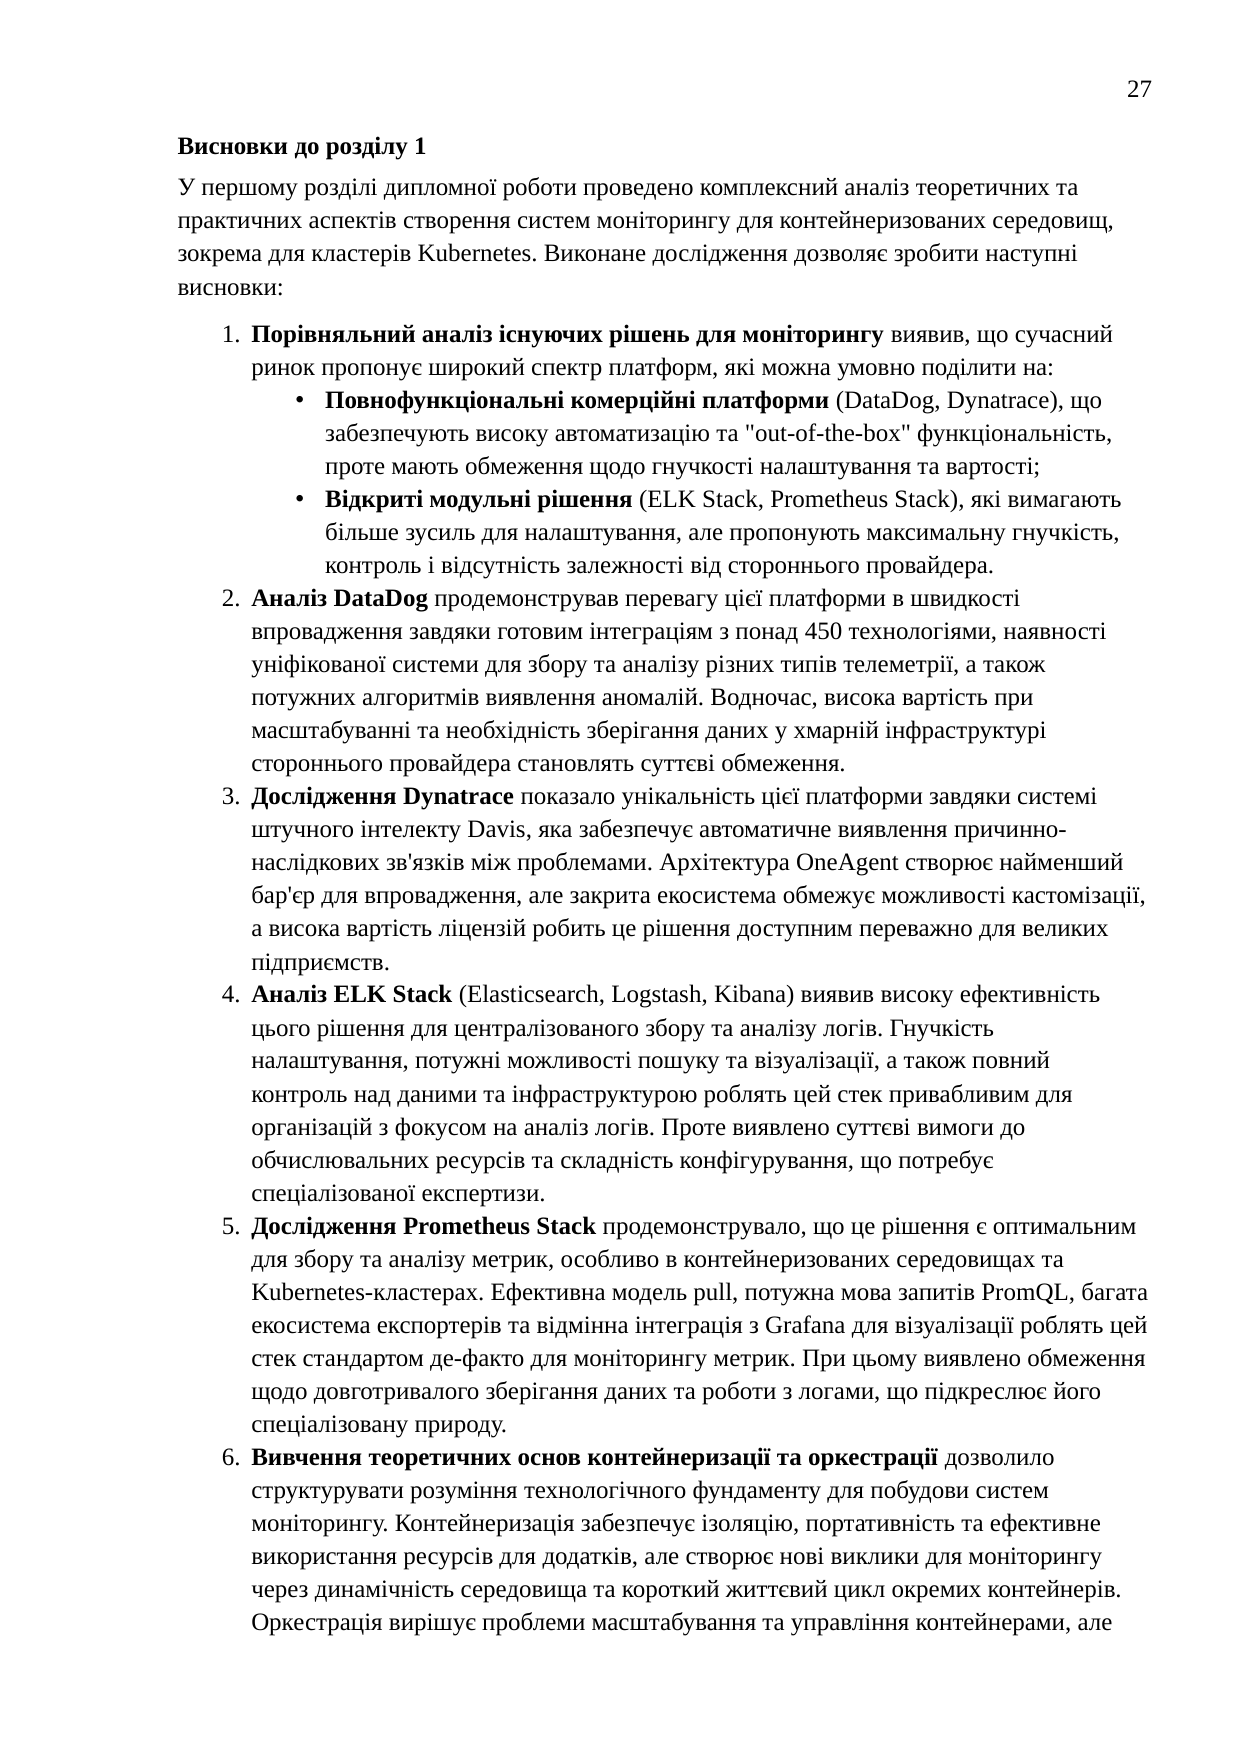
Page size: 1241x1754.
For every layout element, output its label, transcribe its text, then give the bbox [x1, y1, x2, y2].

list Порівняльний аналіз існуючих рішень для моніторингу виявив, що сучасний ринок пропонує широкий спектр платформ, які можна умовно поділити на: [222, 319, 1152, 381]
list Відкриті модульні рішення (ELK Stack, Prometheus Stack), які вимагають більше зусиль для налаштування, але пропонують максимальну гнучкість, контроль і відсутність залежності від стороннього провайдера. [295, 484, 1152, 579]
list Повнофункціональні комерційні платформи (DataDog, Dynatrace), що забезпечують високу автоматизацію та "out-of-the-box" функціональність, проте мають обмеження щодо гнучкості налаштування та вартості; [295, 385, 1152, 480]
list Аналіз ELK Stack (Elasticsearch, Logstash, Kibana) виявив високу ефективність цього рішення для централізованого збору та аналізу логів. Гнучкість налаштування, потужні можливості пошуку та візуалізації, а також повний контроль над даними та інфраструктурою роблять цей стек привабливим для організацій з фокусом на аналіз логів. Проте виявлено суттєві вимоги до обчислювальних ресурсів та складність конфігурування, що потребує спеціалізованої експертизи. [222, 979, 1152, 1206]
subtitle Висновки до розділу 1 [177, 131, 1152, 160]
text У першому розділі дипломної роботи проведено комплексний аналіз теоретичних та практичних аспектів створення систем моніторингу для контейнеризованих середовищ, зокрема для кластерів Kubernetes. Виконане дослідження дозволяє зробити наступні висновки: [177, 172, 1152, 300]
list Дослідження Prometheus Stack продемонструвало, що це рішення є оптимальним для збору та аналізу метрик, особливо в контейнеризованих середовищах та Kubernetes-кластерах. Ефективна модель pull, потужна мова запитів PromQL, багата екосистема експортерів та відмінна інтеграція з Grafana для візуалізації роблять цей стек стандартом де-факто для моніторингу метрик. При цьому виявлено обмеження щодо довготривалого зберігання даних та роботи з логами, що підкреслює його спеціалізовану природу. [222, 1211, 1152, 1438]
list Дослідження Dynatrace показало унікальність цієї платформи завдяки системі штучного інтелекту Davis, яка забезпечує автоматичне виявлення причинно-наслідкових зв'язків між проблемами. Архітектура OneAgent створює найменший бар'єр для впровадження, але закрита екосистема обмежує можливості кастомізації, а висока вартість ліцензій робить це рішення доступним переважно для великих підприємств. [222, 781, 1152, 975]
list Вивчення теоретичних основ контейнеризації та оркестрації дозволило структурувати розуміння технологічного фундаменту для побудови систем моніторингу. Контейнеризація забезпечує ізоляцію, портативність та ефективне використання ресурсів для додатків, але створює нові виклики для моніторингу через динамічність середовища та короткий життєвий цикл окремих контейнерів. Оркестрація вирішує проблеми масштабування та управління контейнерами, але [222, 1442, 1152, 1636]
list Аналіз DataDog продемонстрував перевагу цієї платформи в швидкості впровадження завдяки готовим інтеграціям з понад 450 технологіями, наявності уніфікованої системи для збору та аналізу різних типів телеметрії, а також потужних алгоритмів виявлення аномалій. Водночас, висока вартість при масштабуванні та необхідність зберігання даних у хмарній інфраструктурі стороннього провайдера становлять суттєві обмеження. [222, 583, 1152, 777]
